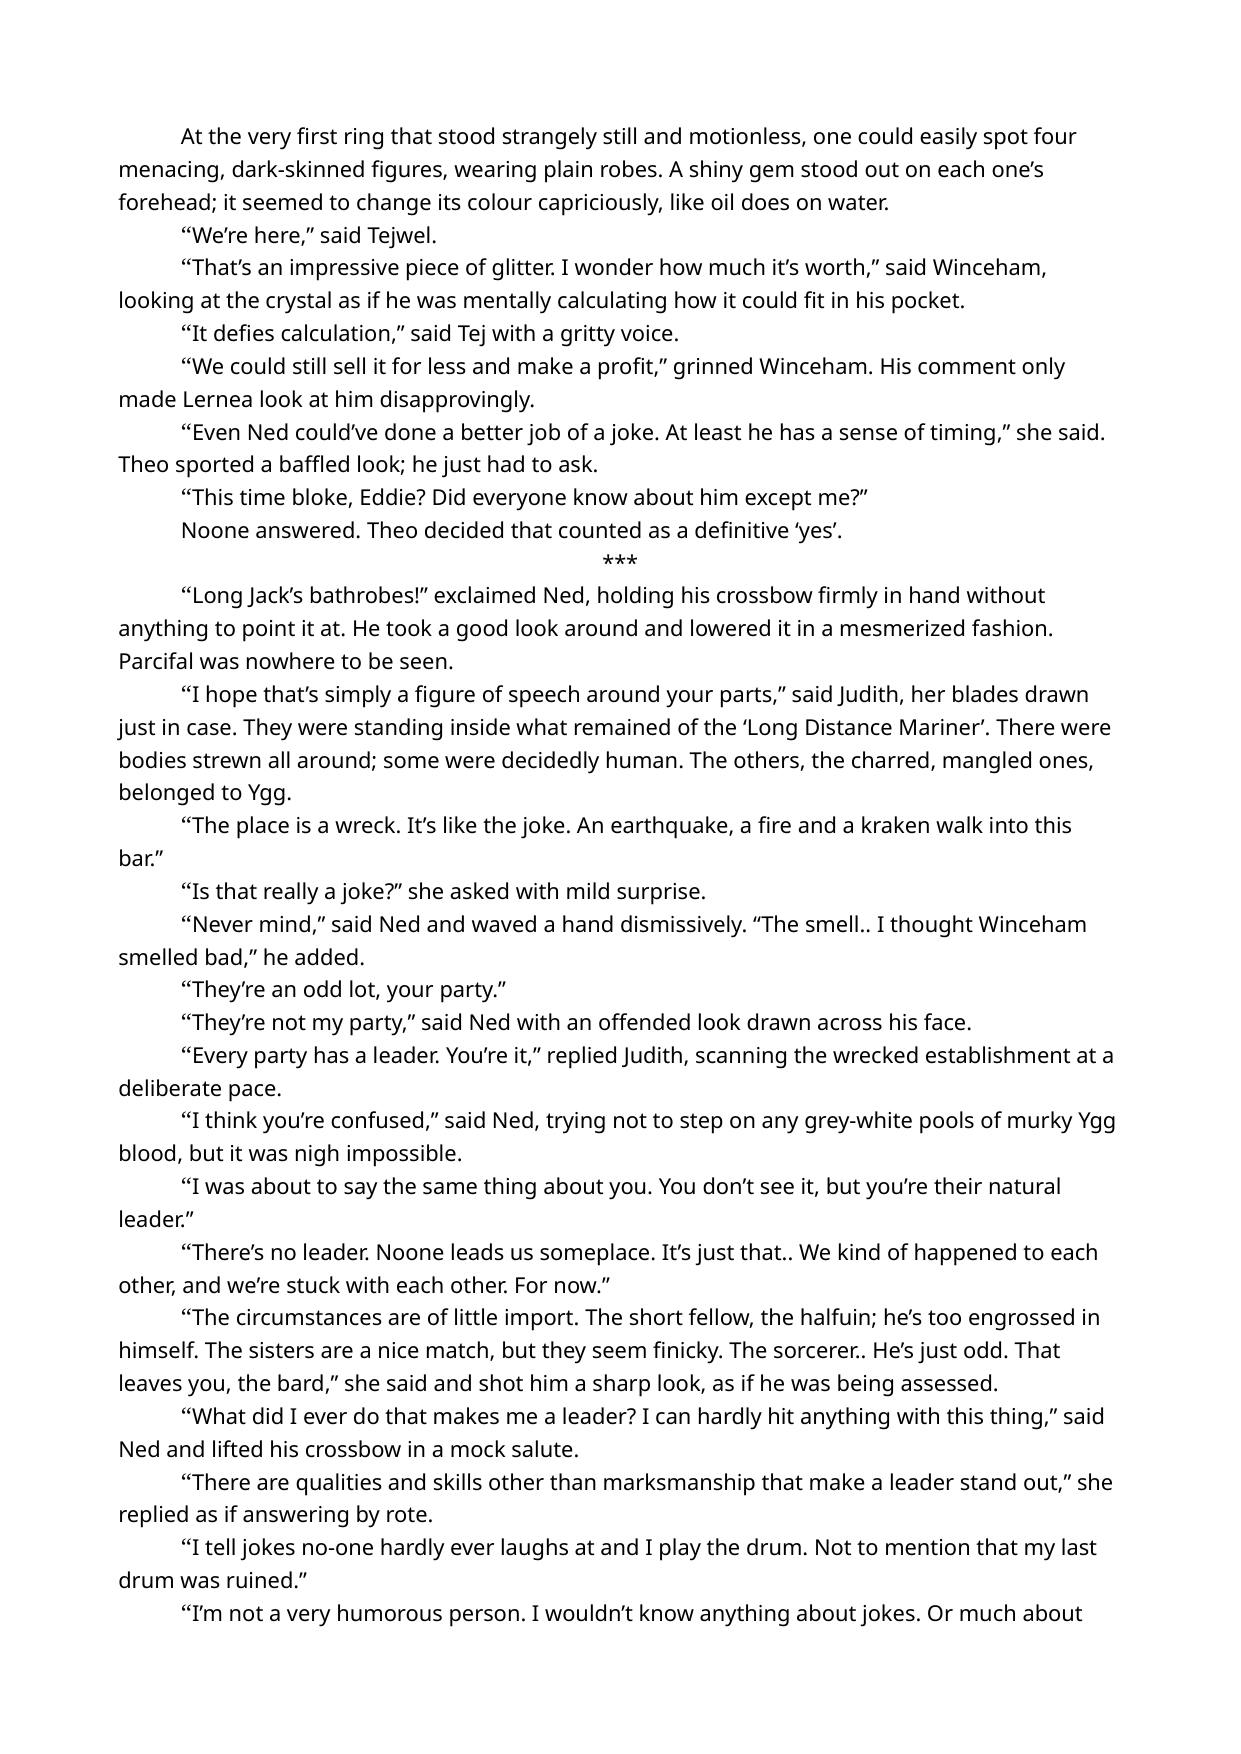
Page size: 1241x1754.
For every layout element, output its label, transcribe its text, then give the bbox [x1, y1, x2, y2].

text “They’re an odd lot, your party.” [118, 971, 1122, 1004]
text “The place is a wreck. It’s like the joke. An earthquake, a fire and a kraken walk into this bar.” [118, 807, 1122, 873]
text “There are qualities and skills other than marksmanship that make a leader stand out,” she replied as if answering by rote. [118, 1463, 1122, 1529]
text “There’s no leader. Noone leads us someplace. It’s just that.. We kind of happened to each other, and we’re stuck with each other. For now.” [118, 1234, 1122, 1299]
text “I hope that’s simply a figure of speech around your parts,” said Judith, her blades drawn just in case. They were standing inside what remained of the ‘Long Distance Mariner’. There were bodies strewn all around; some were decidedly human. The others, the charred, mangled ones, belonged to Ygg. [118, 676, 1122, 807]
text “What did I ever do that makes me a leader? I can hardly hit anything with this thing,” said Ned and lifted his crossbow in a mock salute. [118, 1398, 1122, 1463]
text At the very first ring that stood strangely still and motionless, one could easily spot four menacing, dark-skinned figures, wearing plain robes. A shiny gem stood out on each one’s forehead; it seemed to change its colour capriciously, like oil does on water. [118, 118, 1122, 217]
text “I tell jokes no-one hardly ever laughs at and I play the drum. Not to mention that my last drum was ruined.” [118, 1529, 1122, 1595]
text “They’re not my party,” said Ned with an offended look drawn across his face. [118, 1004, 1122, 1037]
text “I was about to say the same thing about you. You don’t see it, but you’re their natural leader.” [118, 1168, 1122, 1234]
text “Every party has a leader. You’re it,” replied Judith, scanning the wrecked establishment at a deliberate pace. [118, 1037, 1122, 1102]
text “I think you’re confused,” said Ned, trying not to step on any grey-white pools of murky Ygg blood, but it was nigh impossible. [118, 1102, 1122, 1168]
text “The circumstances are of little import. The short fellow, the halfuin; he’s too engrossed in himself. The sisters are a nice match, but they seem finicky. The sorcerer.. He’s just odd. That leaves you, the bard,” she said and shot him a sharp look, as if he was being assessed. [118, 1299, 1122, 1398]
text Noone answered. Theo decided that counted as a definitive ‘yes’. [118, 512, 1122, 545]
text “Is that really a joke?” she asked with mild surprise. [118, 873, 1122, 906]
text “We could still sell it for less and make a profit,” grinned Winceham. His comment only made Lernea look at him disapprovingly. [118, 348, 1122, 413]
text “Long Jack’s bathrobes!” exclaimed Ned, holding his crossbow firmly in hand without anything to point it at. He took a good look around and lowered it in a mesmerized fashion. Parcifal was nowhere to be seen. [118, 577, 1122, 676]
text “I’m not a very humorous person. I wouldn’t know anything about jokes. Or much about [118, 1595, 1122, 1627]
text “That’s an impressive piece of glitter. I wonder how much it’s worth,” said Winceham, looking at the crystal as if he was mentally calculating how it could fit in his pocket. [118, 249, 1122, 315]
text “This time bloke, Eddie? Did everyone know about him except me?” [118, 479, 1122, 512]
text *** [118, 545, 1122, 577]
text “Never mind,” said Ned and waved a hand dismissively. “The smell.. I thought Winceham smelled bad,” he added. [118, 906, 1122, 971]
text “It defies calculation,” said Tej with a gritty voice. [118, 315, 1122, 348]
text “Even Ned could’ve done a better job of a joke. At least he has a sense of timing,” she said. Theo sported a baffled look; he just had to ask. [118, 413, 1122, 479]
text “We’re here,” said Tejwel. [118, 217, 1122, 249]
